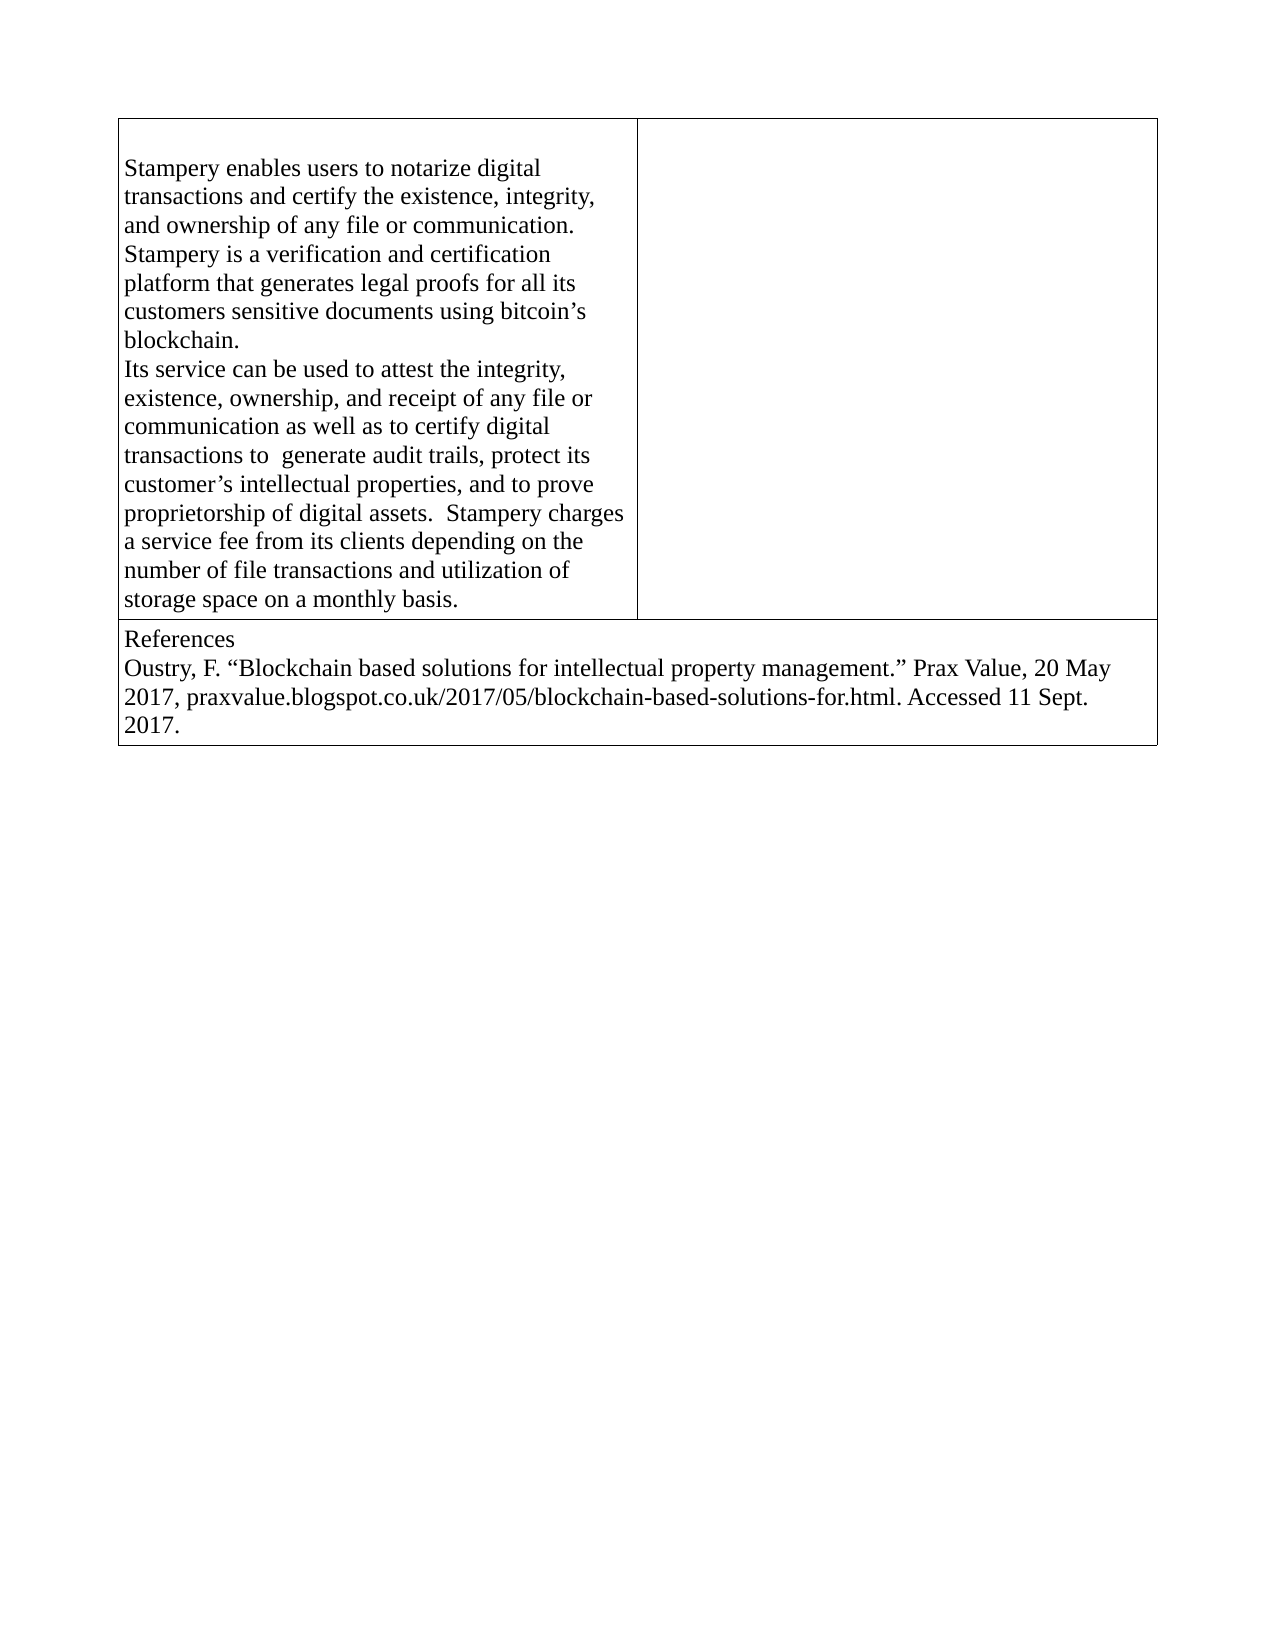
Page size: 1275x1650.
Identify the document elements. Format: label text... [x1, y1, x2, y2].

table_cell Stampery enables users to notarize digital transactions and certify the existence, integrity, and ownership of any file or communication. Stampery is a verification and certification platform that generates legal proofs for all its customers sensitive documents using bitcoin’s blockchain. Its service can be used to attest the integrity, existence, ownership, and receipt of any file or communication as well as to certify digital transactions to generate audit trails, protect its customer’s intellectual properties, and to prove proprietorship of digital assets. Stampery charges a service fee from its clients depending on the number of file transactions and utilization of storage space on a monthly basis. [119, 119, 637, 618]
table_cell References Oustry, F. “Blockchain based solutions for intellectual property management.” Prax Value, 20 May 2017, praxvalue.blogspot.co.uk/2017/05/blockchain-based-solutions-for.html. Accessed 11 Sept. 2017. [119, 620, 1157, 745]
table_cell [638, 119, 1157, 618]
